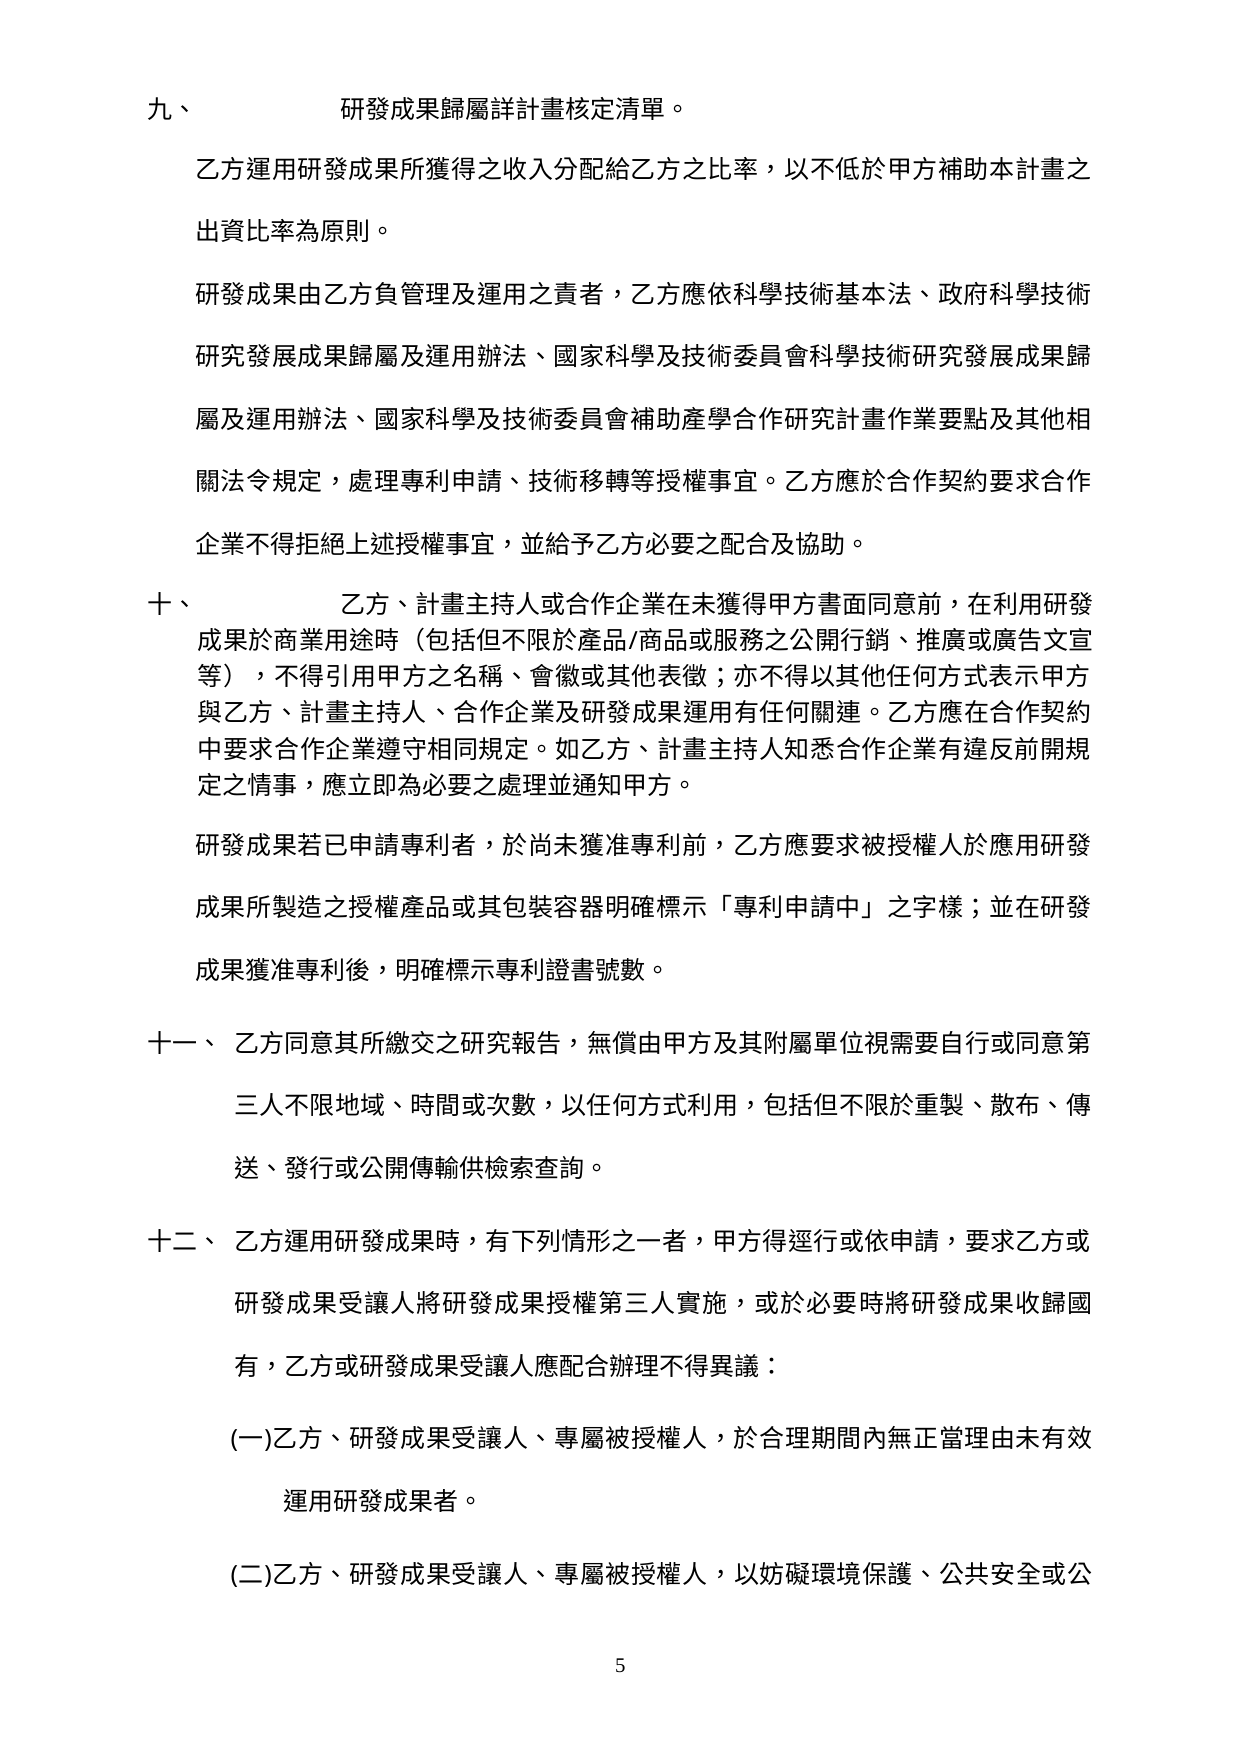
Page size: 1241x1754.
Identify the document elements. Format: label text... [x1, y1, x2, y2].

table_cell 本次甲方補助乙方智慧醫療產學聯盟計畫共計____件，補助經費共計新臺幣(大寫)____佰____拾____萬____仟____佰____拾____元整(請依甲方通知之智慧醫療產學聯盟計畫經費核定清單（附表一）及補助費請款明細表（附表二）中所列核定之總金額填具)，補助之詳細項目以甲方核定之經費核定清單（附表一）及審查通過之計畫申請書及相關資料為準。於乙方收受合作企業繳交之配合款後，由甲方依乙方按規定檢附之請款資料，分二期撥付乙方專戶存儲於公庫或其代理公庫機構核實動支，不得移作他用，甲方得隨時查核經費動支情形。 本計畫合作企業配合款（詳如附表一：計畫經費核定清單企業配合款欄所列金額），應於甲方規定期限內，全額撥付乙方專戶存儲核實動支。乙方必須負責合作企業配合款之如期撥付，其經費變更及報銷處理，由乙方自行向計畫合作企業辦理，不得與甲方補助經費混淆，且合作企業配合款之運用仍須符合甲方之相關規定。乙方若未依照本合約所訂期程取得合作企業配合款者，甲方得中止該計畫之執行，停止撥付該計畫之補助經費，並得終止本合約。 乙方與合作企業之合作契約應約定，因合作企業違約而終止或解除合作契約者，該合作企業不得主張本計畫相關研發成果之任何權益，合作企業已撥付之配合款不予退還。合作企業中途退出者，亦同。 本計畫結束後三個月內，乙方應將本計畫收支明細報告表函送甲方辦理經費結報。支用單據應貼於黏存單，註明科目及用途，如有英文名詞，應附註中文，並依政府支出憑證處理要點規定，由相關單位人員及計畫主持人等簽章。各計畫如有結餘及計畫經費專戶存儲所產生之孳息，應如數繳回甲方之行政院國家科學技術發展基金。但已實施校務基金制度之學校、國立社教機構作業基金之機構及中央研究院，除甲方另有規定應予繳回者外，得不繳回。 本計畫結束後三個月內，乙方應向甲方及合作企業繳交智慧醫療產學聯盟計畫研究成果精簡報告及完整結案報告(電子檔)，並將產生之研發成果及實際運用績效等相關資料，辦理相關登錄作業。 二年期以上計畫，則應於當年計畫結束三個月前向甲方提出次年之智慧醫療產學聯盟計畫申請書，並線上繳交當年計畫執行之精簡進度報告及完整進度報告（電子檔）。 以調查法（如面訪、電話訪問、郵寄問卷等）進行之計畫，乙方應將研究成果報告、資料讀我檔、空白問卷、過錄號碼簿（CODEBOOK）、電腦資料數據檔、資料欄位定義程式（SAS、SPSS或其他統計程式）等及調查資料檔案利用授權書各一份逕送中央研究院人文社會科學研究中心「調查研究專題中心」。 乙方執行本計畫辦理科學技術研究發展採購時，應依乙方內部科學技術研究發展採購作業規定及科學技術研究發展採購監督管理辦法之規定辦理；除我國締結之條約或協定另有規定者外，不適用政府採購法之規定。 甲方辦理科研採購監督事宜，得於事後採抽樣選取若干案件以書面或實地查核方式辦理，乙方應予配合。 乙方有科學技術研究發展採購監督管理辦法第十二條各款情形之一者，甲方得核減補助金額或停止撥付經費；其情節重大者，得終止或解除契約，並追繳已撥付之款項。 乙方執行本計畫辦理科研採購時，如屬計畫之合作企業專屬權利或獨家製造或供應，無其他合適之替代標的者，或有逕向計畫之合作企業採購之必要且能提供具體證明者，始得由計畫主持人敘明理由循乙方行政程序專案核准，辦理採購。 前項核准文件及採購應作成書面紀錄，備供查詢。 乙方執行本計畫時，其有關之執行期間、經費分配、支用、結報、變更、追加、流用及延期等，應依國家科學及技術委員會補助產學合作研究計畫作業要點、國家科學及技術委員會補助專題研究計畫作業要點、國家科學及技術委員會補助專題研究計畫經費處理原則及其他相關法令規定辦理，上開規定修正時，亦同。 研發成果歸屬詳計畫核定清單。 乙方運用研發成果所獲得之收入分配給乙方之比率，以不低於甲方補助本計畫之出資比率為原則。 研發成果由乙方負管理及運用之責者，乙方應依科學技術基本法、政府科學技術研究發展成果歸屬及運用辦法、國家科學及技術委員會科學技術研究發展成果歸屬及運用辦法、國家科學及技術委員會補助產學合作研究計畫作業要點及其他相關法令規定，處理專利申請、技術移轉等授權事宜。乙方應於合作契約要求合作企業不得拒絕上述授權事宜，並給予乙方必要之配合及協助。 乙方、計畫主持人或合作企業在未獲得甲方書面同意前，在利用研發成果於商業用途時（包括但不限於產品/商品或服務之公開行銷、推廣或廣告文宣等），不得引用甲方之名稱、會徽或其他表徵；亦不得以其他任何方式表示甲方與乙方、計畫主持人、合作企業及研發成果運用有任何關連。乙方應在合作契約中要求合作企業遵守相同規定。如乙方、計畫主持人知悉合作企業有違反前開規定之情事，應立即為必要之處理並通知甲方。 研發成果若已申請專利者，於尚未獲准專利前，乙方應要求被授權人於應用研發成果所製造之授權產品或其包裝容器明確標示「專利申請中」之字樣；並在研發成果獲准專利後，明確標示專利證書號數。 乙方同意其所繳交之研究報告，無償由甲方及其附屬單位視需要自行或同意第三人不限地域、時間或次數，以任何方式利用，包括但不限於重製、散布、傳送、發行或公開傳輸供檢索查詢。 乙方運用研發成果時，有下列情形之一者，甲方得逕行或依申請，要求乙方或研發成果受讓人將研發成果授權第三人實施，或於必要時將研發成果收歸國有，乙方或研發成果受讓人應配合辦理不得異議： (一)乙方、研發成果受讓人、專屬被授權人，於合理期間內無正當理由未有效運用研發成果者。 (二)乙方、研發成果受讓人、專屬被授權人，以妨礙環境保護、公共安全或公共衛生之方式實施研發成果。 (三)為增進國家重大利益或維護國家安全。 甲方依前條規定行使該項權利，應先以書面通知乙方或研發成果受讓人、專屬被授權人。乙方及研發成果受讓人、專屬被授權人應於通知書送達之次日起三個月內以書面答辯，除先行申明理由，經甲方准予展期者外，屆期不答辯或答辯理由不成立者，甲方得逕予處理。乙方、研發成果受讓人或專屬被授權人，就甲方之決定，不得為任何權利之主張或損害之請求，並應配合為權利之移轉或授權。 乙方應於本合約生效後，依甲方指定之日期及指定之方式，就研發成果之產生、管理及推廣運用情形，定期向甲方提出彙報。 乙方執行本計畫如有固定資產之添置，應由乙方財產管理人員驗收蓋章，列入財產帳，甲方得隨時抽查之。 甲方補助乙方計畫內所購置之非消耗性設備，乙方同意於計畫完成後，或因故無法繼續執行時，由甲方視實際需要，要求乙方撥借其他機構使用，以免閒置。 乙方對甲方所補助計畫各項費用之核發，應依稅法規定辦理扣繳或辦理相關程序。 計畫執行期間，乙方應負責管理與維護實驗環境之衛生及安全，如涉及人體實驗、採集人體檢體、人類胚胎、人類胚胎幹細胞、基因重組實驗、基因轉殖田間實驗、危害性微生物或病毒實驗、動物實驗者，應確實督導相關實驗操作人員遵守相關規定及做好安全防護措施。 如因執行本計畫而致他人之生命、健康、財產上或任何權益受侵害，或使環境 受衝擊時，乙方應負完全之責任，與甲方無涉。 計畫之各年度所需經費如未獲立法院審議通過或經部分刪減，甲方得依審議情形調減補助經費，並按預算法第五十四條規定辦理。 執行機構暨首長(或代表人) 及計畫主持人對所執行之研究計畫負有保證之責任。如未能履行本合約書規定者，甲方得視情節停止撥款，或併向乙方追還已撥付之款項，亦得視情況暫停乙方或計畫主持人之計畫申請案；如發現預期結果不能達成或研究工作不能進行、接受其他補助(含國內外、大陸地區及港澳)未詳實揭露並配合甲方需要提供相關資料，甲方得隨時通知乙方結束計畫，終止或解除合約，並向乙方收回未支用之款項。乙方如發現某一項計畫主持人有不能履行本合約之情事者，應即停止該項計畫經費之動支，並繳回未支用之款項。該項計畫終止執行，不影響其他計畫之執行效力。 乙方未能配合甲方獎、補助之執行與管理相關規定及本合約約定事項者，甲方得視情節輕重酌予降低管理費之補助比率。 乙方如未依本合約規定期限辦理經費結報及繳交研究成果報告，經甲方催告仍未完成辦理者，甲方得追繳該計畫一定比例之管理費或於乙方之下期計畫撥款項內將未結案之補助經費扣除，未來亦得視情形暫停對乙方之全部或部分補助，經費結報或研究成果報告未合規定，經甲方限期改正，屆期不改正者，亦同。 乙方應督導本計畫執行相關人員依科技資料保密要點、甲方要求及相關法令辦理保密事項。如列為國家核心科技研究計畫者，乙方及計畫主持人應依政府資助國家核心科技研究計畫安全管制作業手冊之規定建立安全管制制度，並應遵守相關法令規定與甲方之相關保密要求。 甲方處理違反學術倫理案件時，乙方如未能積極配合或乙方有其他不當行為者，甲方得自次年度起減撥補助專題研究計畫之管理費。甲方如發現乙方有未依補助經費用途支用、虛報或浮報等情事，依甲方補助專題研究計畫作業要點規定辦理。 本計畫之計畫書及其附件資料，亦為本合約之一部分。 就本合約所生之爭議糾紛，經甲方同意後，得於臺北提付仲裁，依中華民國仲裁法解決；如涉訟時，雙方均同意以臺灣臺北地方法院為第一審管轄法院。 本合約書一式2份，由甲乙雙方各保存一份，以資信守。 [145, 79, 1095, 1604]
